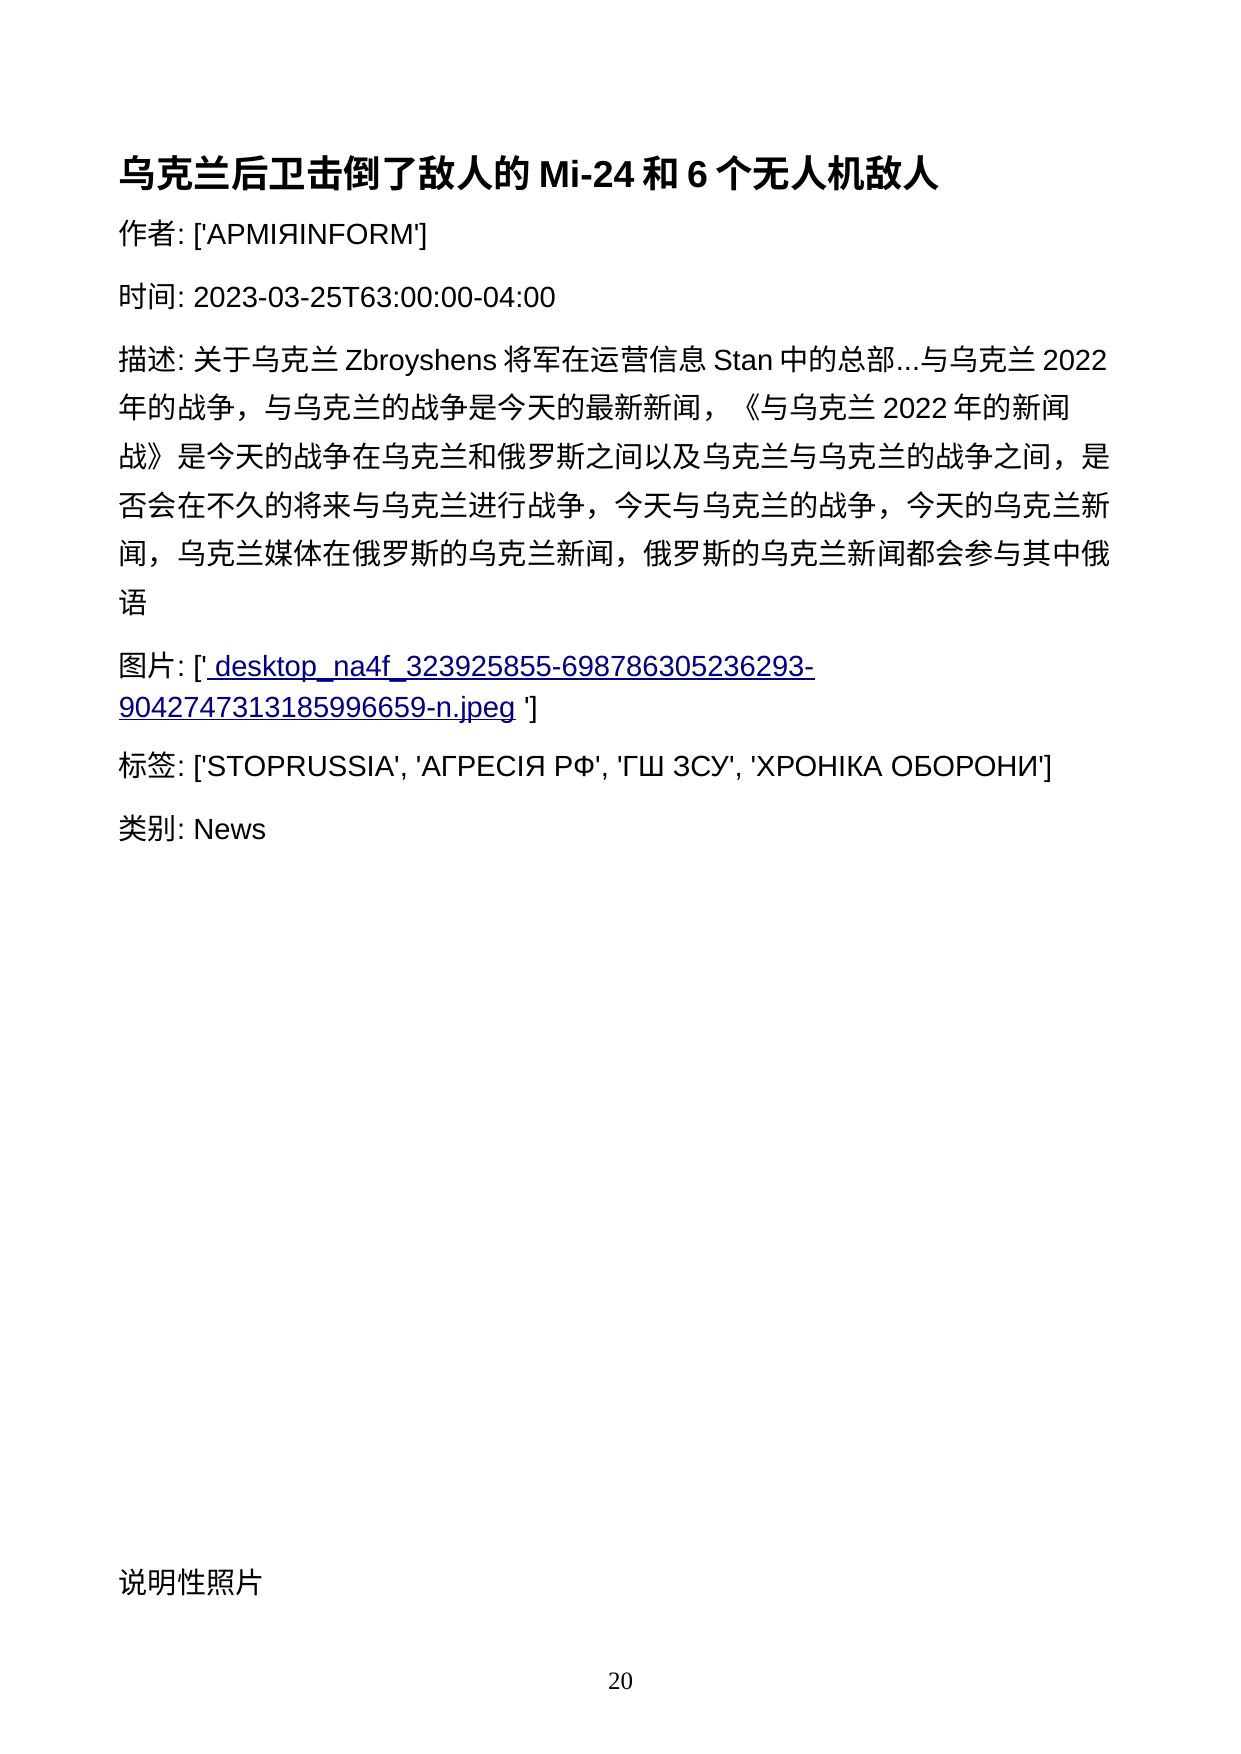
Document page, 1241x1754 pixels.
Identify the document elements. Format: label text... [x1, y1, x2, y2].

text 图片: [' desktop_na4f_323925855-698786305236293-9042747313185996659-n.jpeg '] [118, 642, 1122, 723]
text 作者: ['АРМІЯINFORM'] [118, 210, 1122, 253]
subtitle 乌克兰后卫击倒了敌人的Mi-24和6个无人机敌人 [118, 143, 1122, 198]
text 时间: 2023-03-25T63:00:00-04:00 [118, 273, 1122, 316]
text 标签: ['STOPRUSSIA', 'АГРЕСІЯ РФ', 'ГШ ЗСУ', 'ХРОНІКА ОБОРОНИ'] [118, 743, 1122, 785]
text 类别: News [118, 806, 1122, 848]
text 描述: 关于乌克兰Zbroyshens将军在运营信息Stan中的总部...与乌克兰2022年的战争，与乌克兰的战争是今天的最新新闻，《与乌克兰2022年的新闻战》是今天的战争在乌克兰和俄罗斯之间以及乌克兰与乌克兰的战争之间，是否会在不久的将来与乌克兰进行战争，今天与乌克兰的战争，今天的乌克兰新闻，乌克兰媒体在俄罗斯的乌克兰新闻，俄罗斯的乌克兰新闻都会参与其中俄语 [118, 337, 1122, 622]
text 说明性照片 [118, 869, 1122, 1601]
